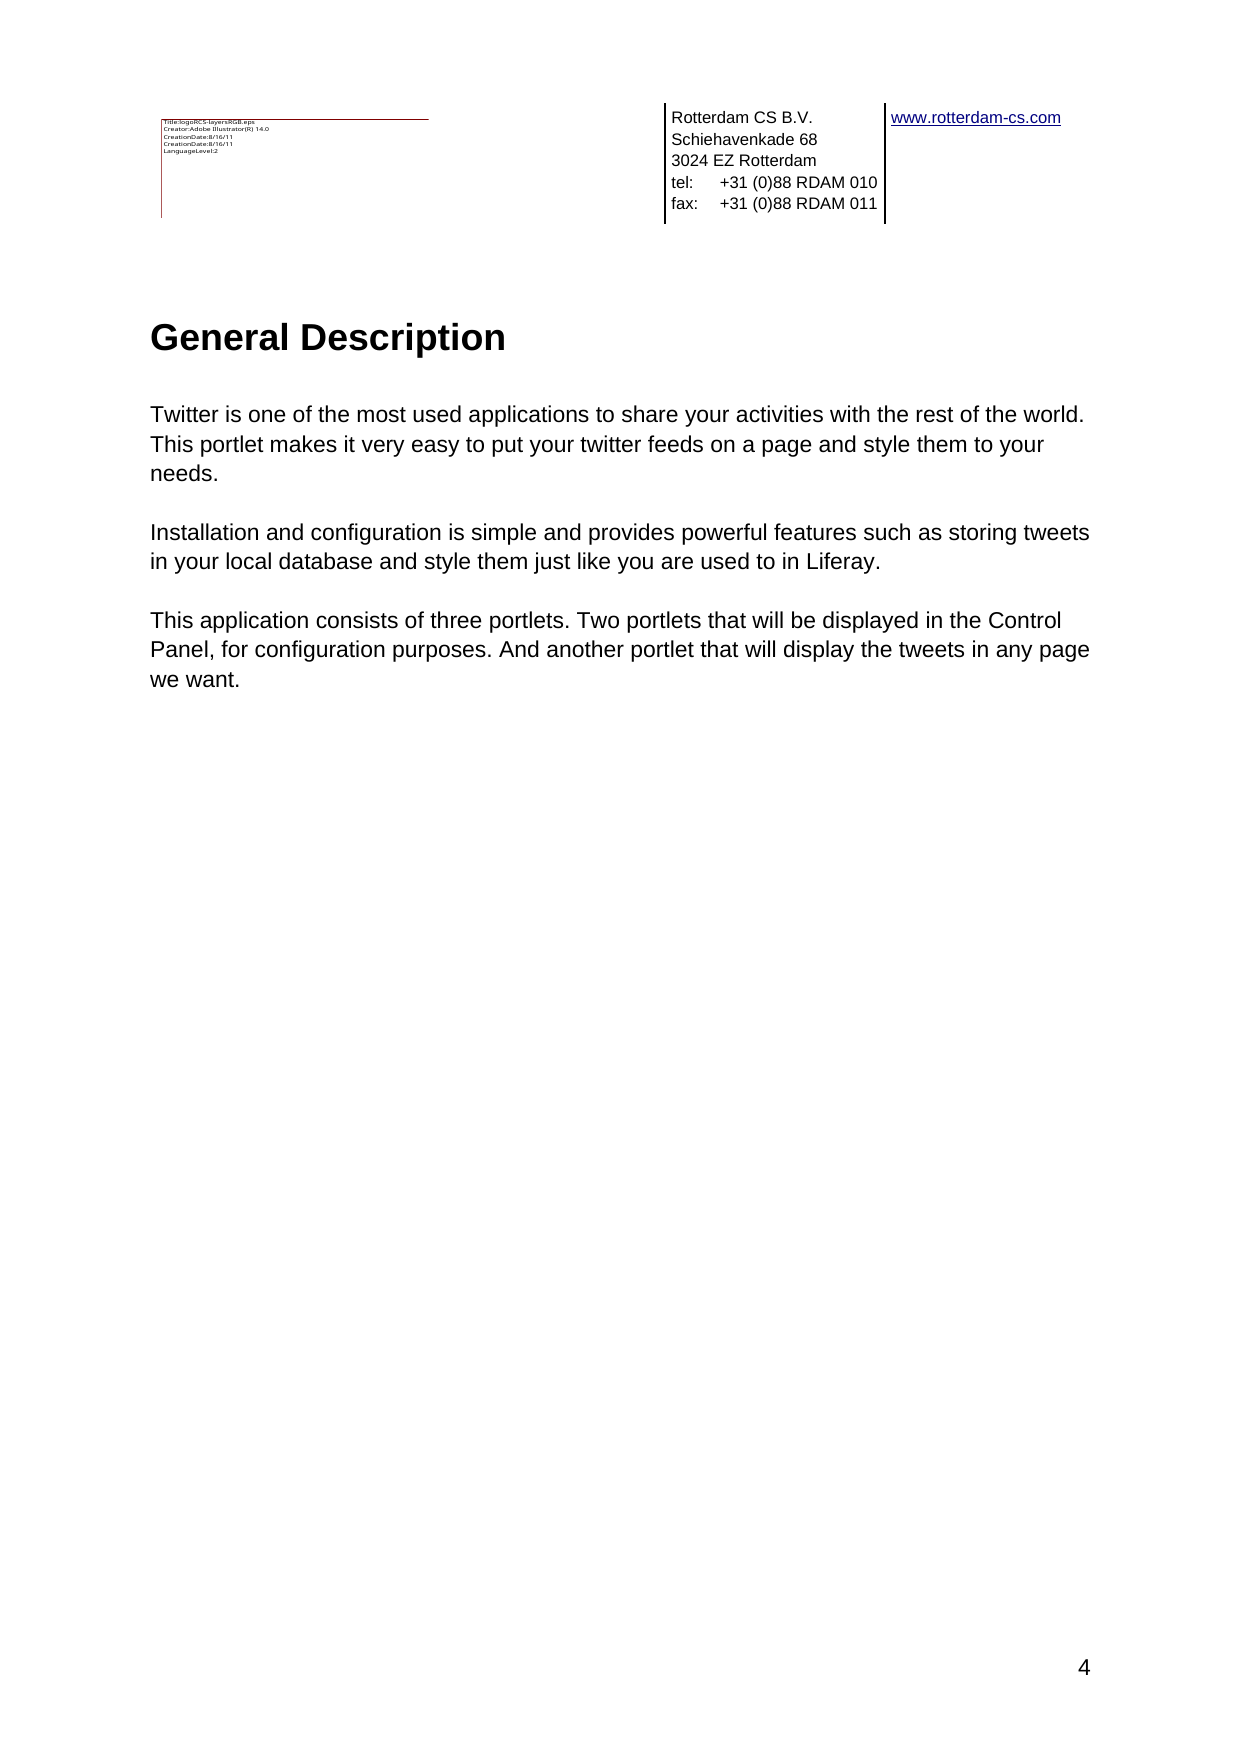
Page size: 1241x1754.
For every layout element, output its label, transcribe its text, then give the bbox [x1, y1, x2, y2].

text This portlet makes it very easy to put your twitter feeds on a page and style them to your needs. [150, 432, 1091, 487]
subtitle General Description [150, 316, 1091, 358]
text Installation and configuration is simple and provides powerful features such as storing tweets in your local database and style them just like you are used to in Liferay. [150, 520, 1091, 575]
text This application consists of three portlets. Two portlets that will be displayed in the Control Panel, for configuration purposes. And another portlet that will display the tweets in any page we want. [150, 608, 1091, 692]
text Twitter is one of the most used applications to share your activities with the rest of the world. [150, 402, 1091, 428]
